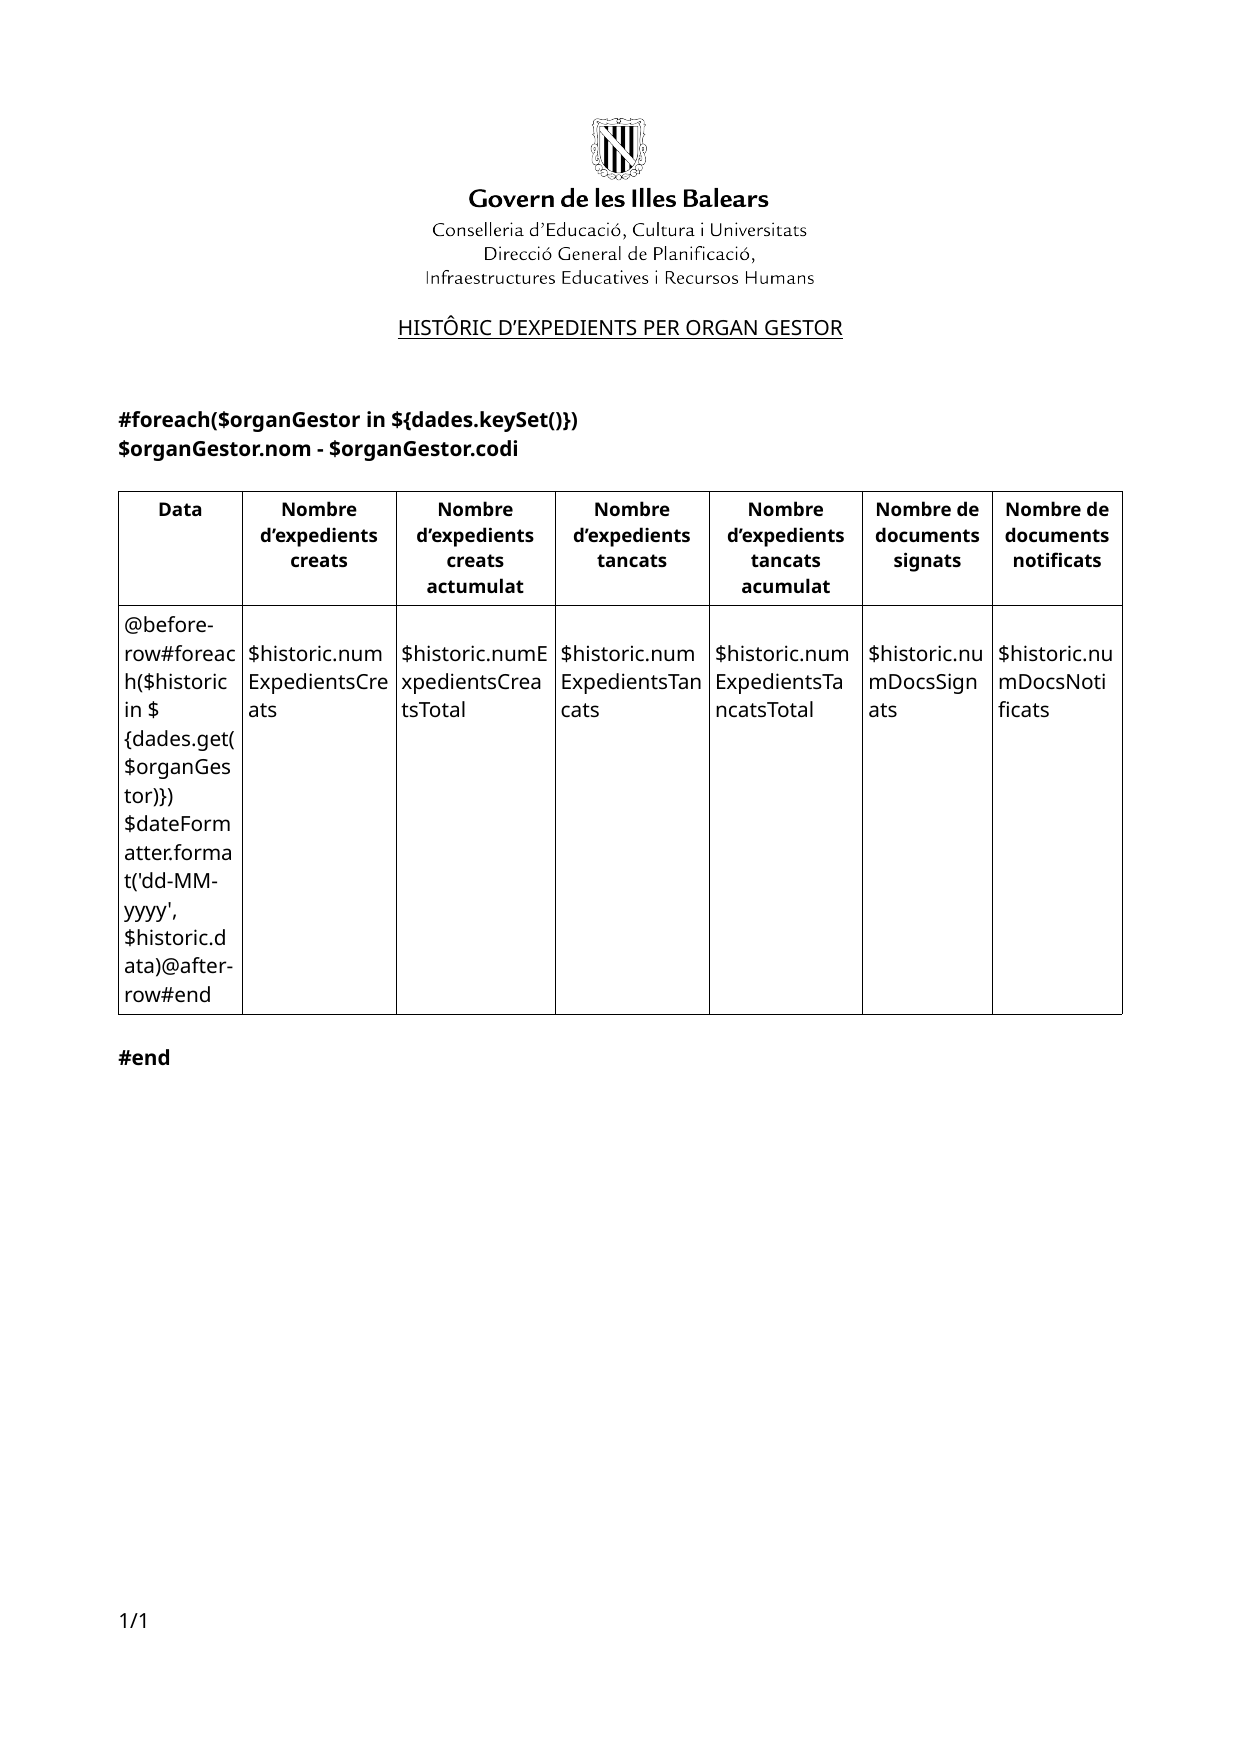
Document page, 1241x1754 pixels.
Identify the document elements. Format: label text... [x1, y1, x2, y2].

table_cell @before-row#foreach($historic in ${dades.get($organGestor)})$dateFormatter.format('dd-MM-yyyy', $historic.data)@after-row#end [119, 606, 242, 1014]
text #foreach($organGestor in ${dades.keySet()}) [118, 406, 1122, 434]
table_header Nombre de documents notificats [993, 492, 1122, 604]
table_cell $historic.numExpedientsCreatsTotal [397, 606, 555, 1014]
picture [426, 118, 814, 284]
table_header Data [119, 492, 242, 604]
table_cell $historic.numExpedientsCreats [243, 606, 396, 1014]
table_header Nombre d’expedients tancats acumulat [710, 492, 862, 604]
table_cell $historic.numExpedientsTancats [556, 606, 709, 1014]
table_cell $historic.numExpedientsTancatsTotal [710, 606, 862, 1014]
table_cell $historic.numDocsSignats [863, 606, 992, 1014]
table_header Nombre d’expedients creats actumulat [397, 492, 555, 604]
table_cell $historic.numDocsNotificats [993, 606, 1122, 1014]
text #end [118, 1043, 1122, 1071]
table_header Nombre d’expedients tancats [556, 492, 709, 604]
table_header Nombre d’expedients creats [243, 492, 396, 604]
text $organGestor.nom - $organGestor.codi [118, 434, 1122, 462]
table_header Nombre de documents signats [863, 492, 992, 604]
